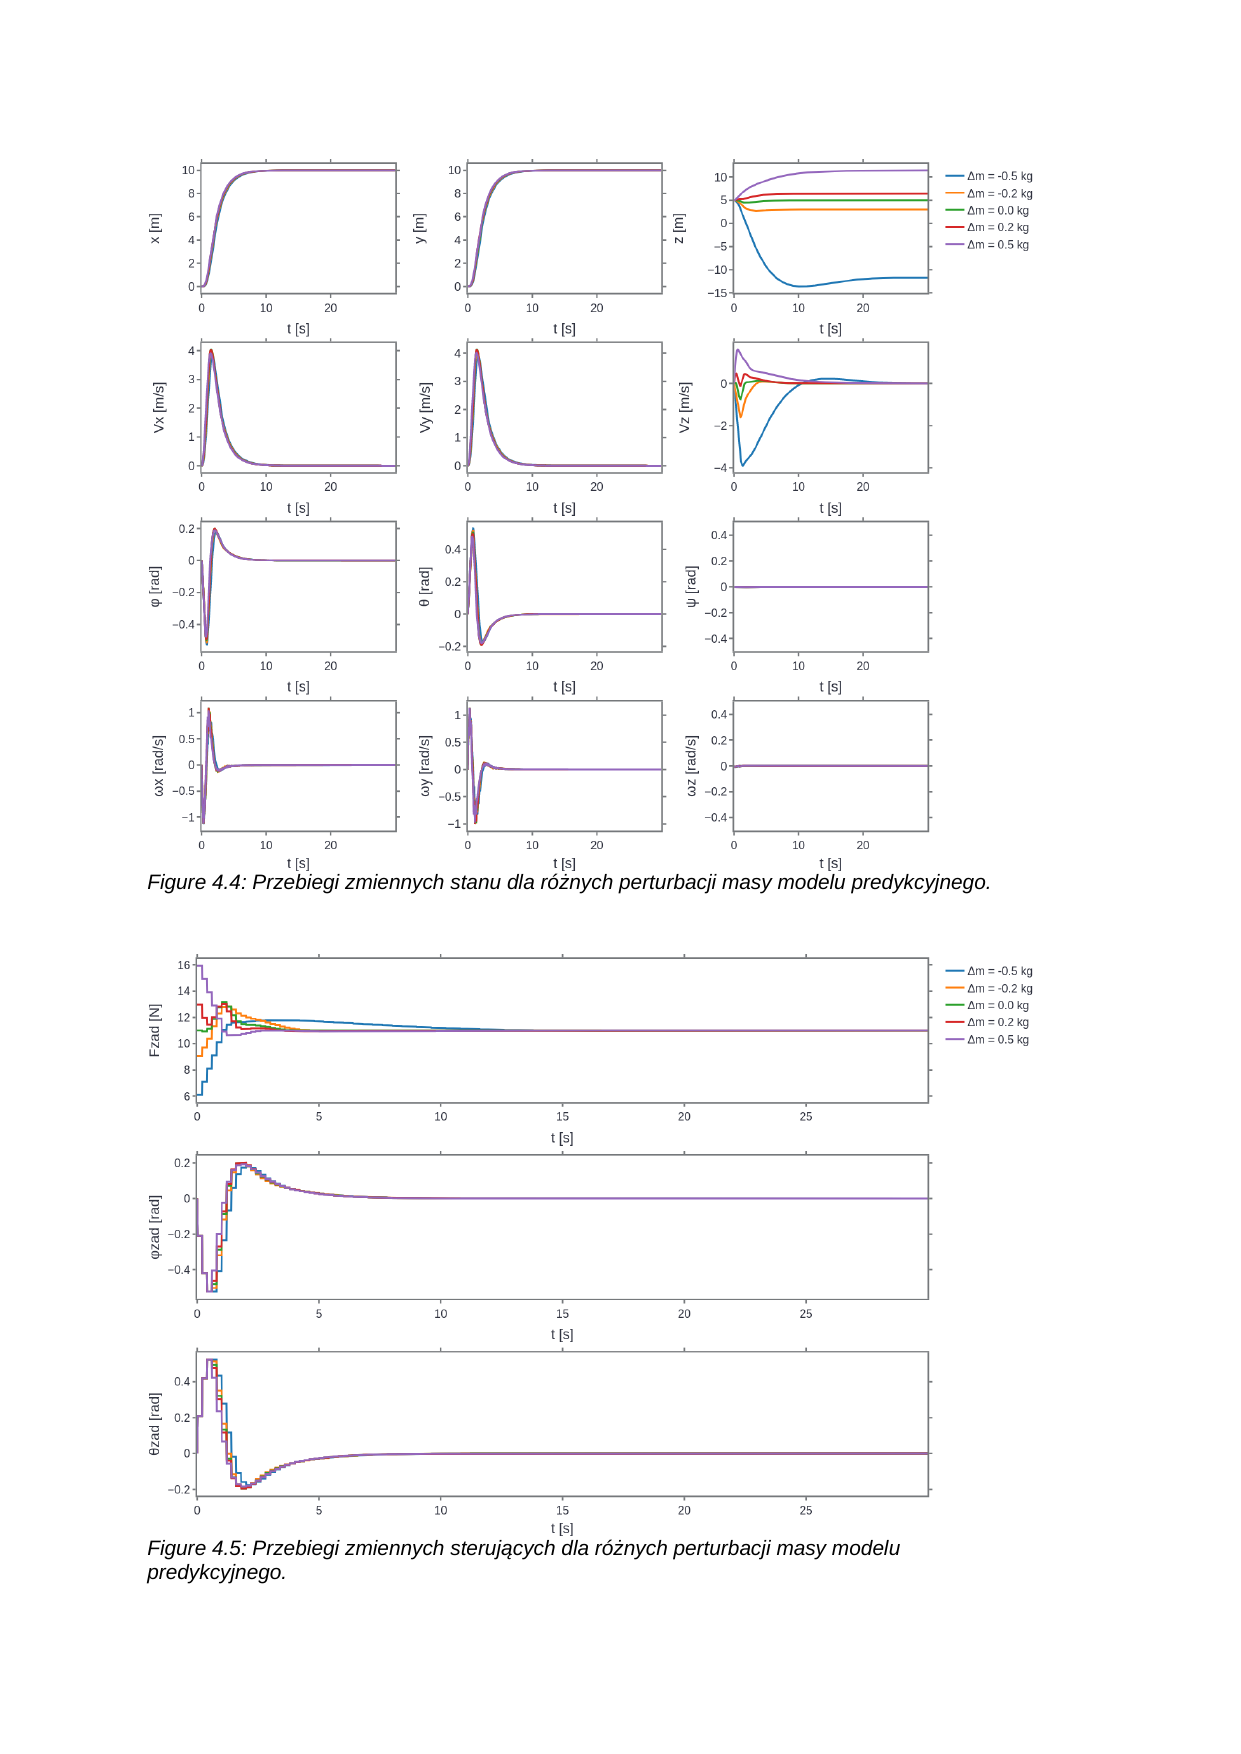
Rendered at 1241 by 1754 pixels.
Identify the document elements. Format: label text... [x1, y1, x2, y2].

text Figure 4.5: Przebiegi zmiennych sterujących dla różnych perturbacji masy modelu predykcyjnego. [147, 1536, 1035, 1584]
picture [147, 159, 1035, 871]
picture [147, 954, 1035, 1536]
text Figure 4.4: Przebiegi zmiennych stanu dla różnych perturbacji masy modelu predykcyjnego. [147, 871, 1035, 894]
